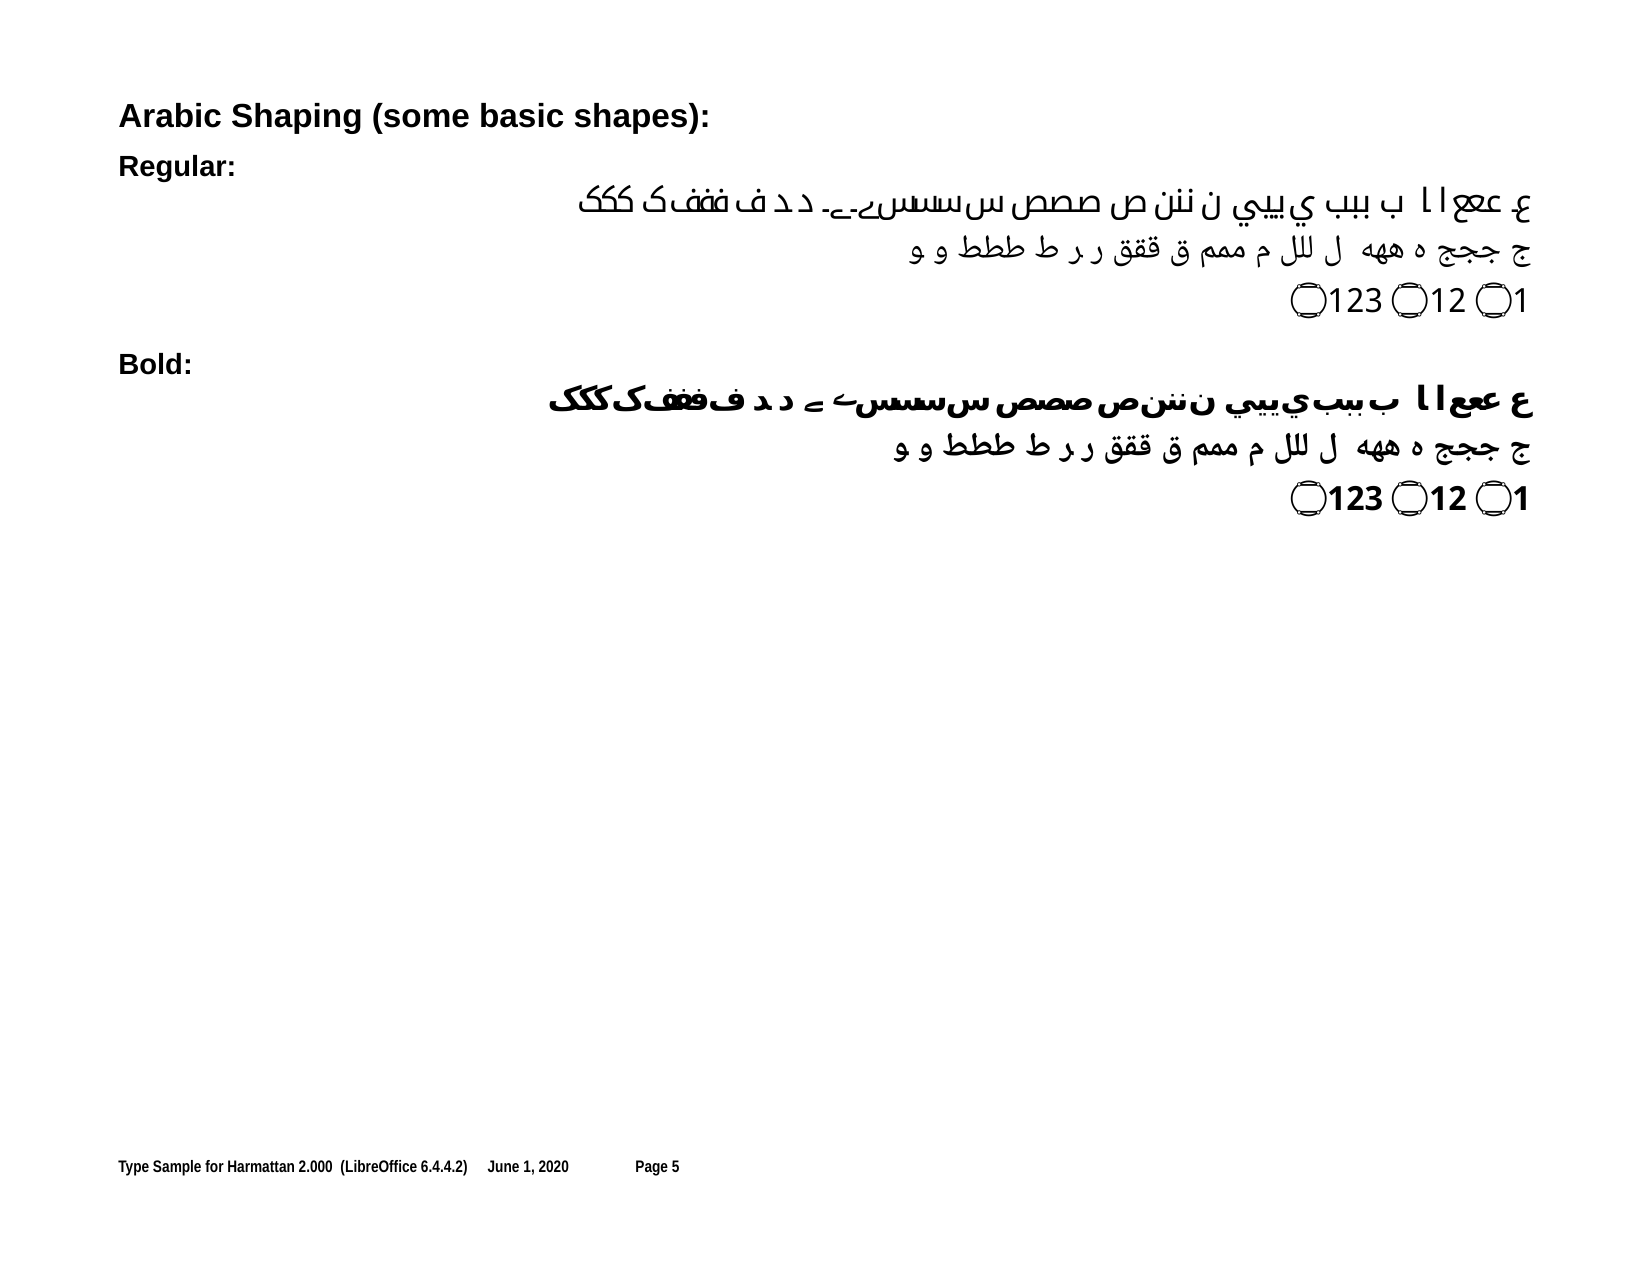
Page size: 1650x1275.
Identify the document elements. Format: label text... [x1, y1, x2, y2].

text ۝1 ۝12 ۝123 [118, 282, 1532, 326]
text ج ججج ه ههه ل للل م ممم ق ققق ر ‍ر ط ططط و ‍و [118, 232, 1532, 276]
text ج ججج ه ههه ل للل م ممم ق ققق ر ‍ر ط ططط و ‍و [118, 430, 1532, 473]
text ۝1 ۝12 ۝123 [118, 480, 1532, 523]
subtitle Arabic Shaping (some basic shapes): [118, 96, 1532, 134]
text ع ععع ا ‍ا ب ببب ي ييي ن ننن ص صصص س سسس ے ‍ے د ‍د ف ففف ک ککک [118, 182, 1532, 226]
subtitle Regular: [118, 149, 1532, 182]
subtitle Bold: [118, 347, 1532, 380]
text ع ععع ا ‍ا ب ببب ي ييي ن ننن ص صصص س سسس ے ‍ے د ‍د ف ففف ک ککک [118, 380, 1532, 424]
